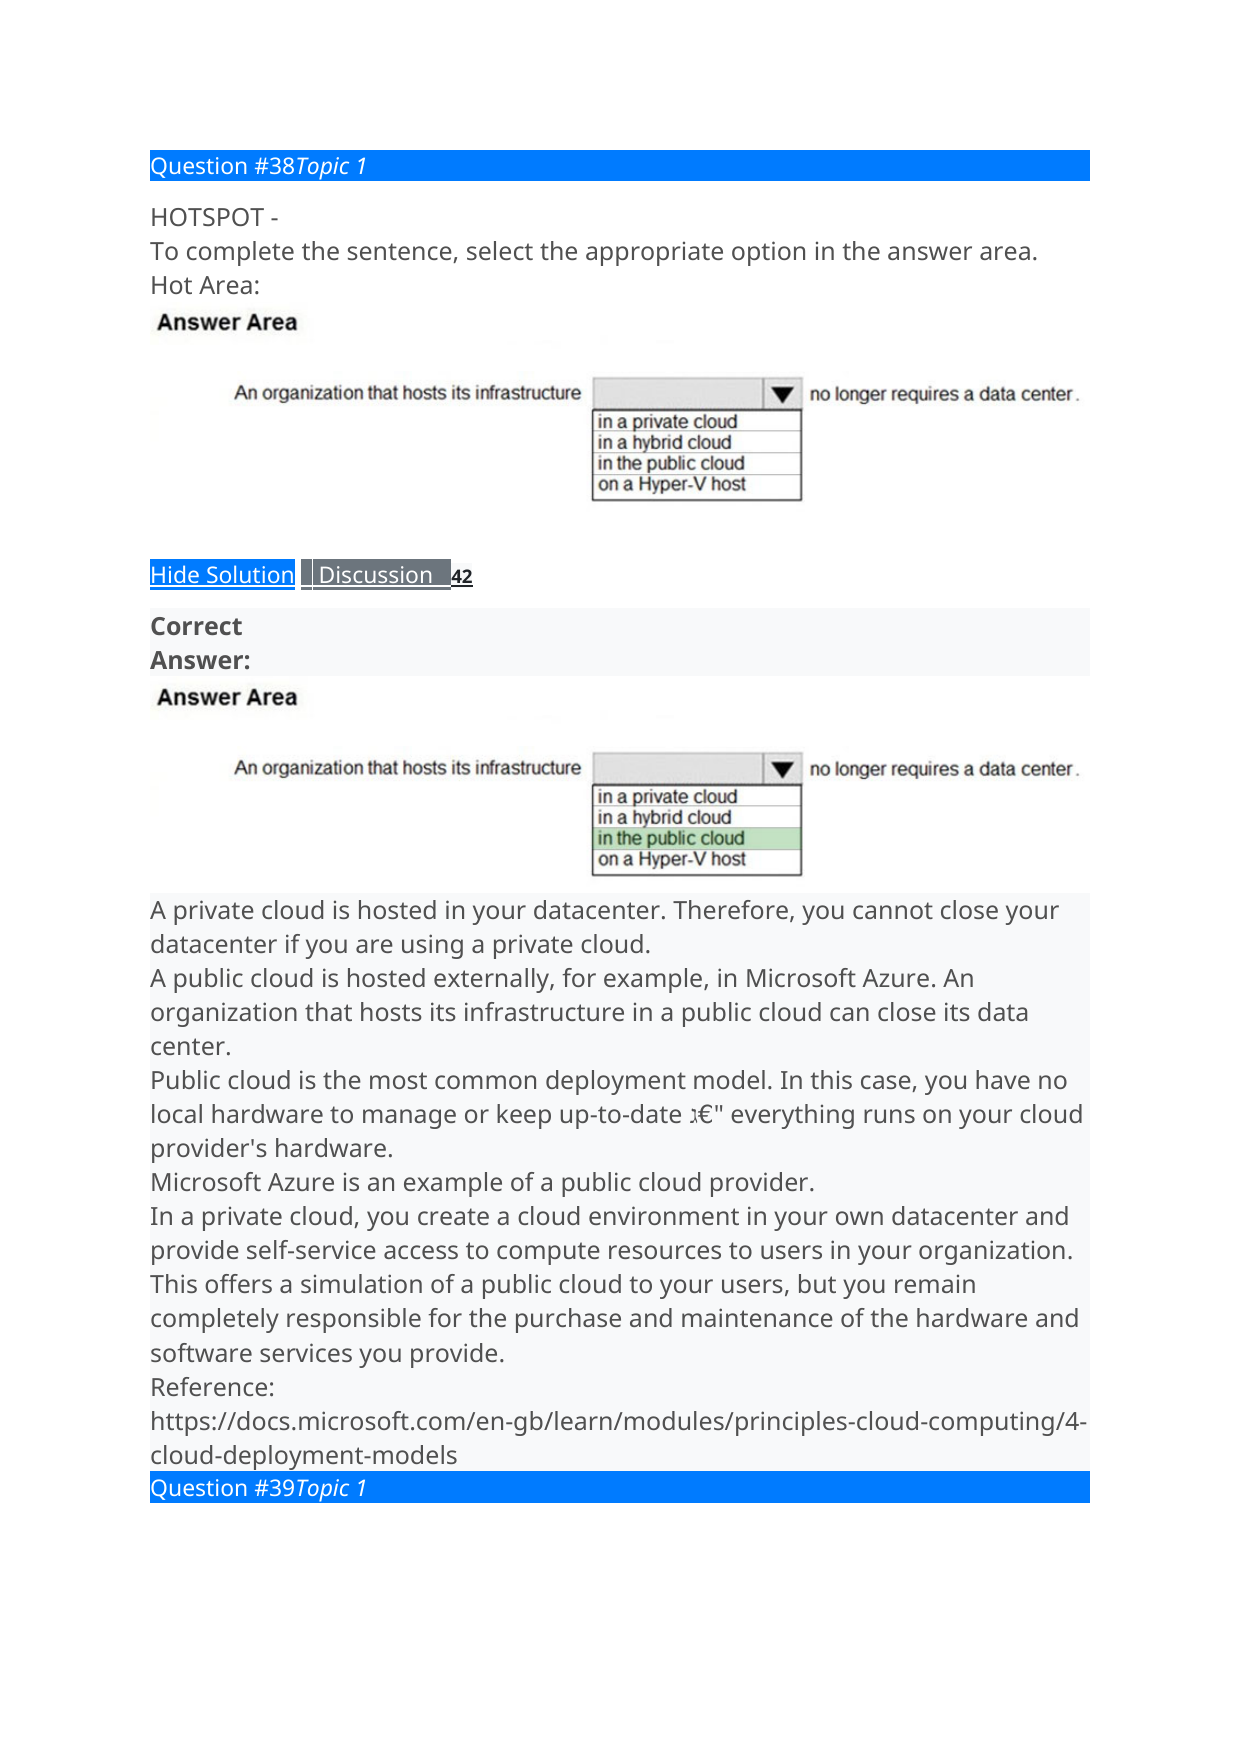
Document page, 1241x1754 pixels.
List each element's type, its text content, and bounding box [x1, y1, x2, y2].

text HOTSPOT - To complete the sentence, select the appropriate option in the answer area. Hot Area: [150, 200, 1090, 302]
text Hide Solution Discussion 42 [150, 558, 1090, 590]
text Question #39Topic 1 [150, 1471, 1090, 1503]
text Question #38Topic 1 [150, 150, 1090, 181]
text A private cloud is hosted in your datacenter. Therefore, you cannot close your datacenter if you are using a private cloud. A public cloud is hosted externally, for example, in Microsoft Azure. An organization that hosts its infrastructure in a public cloud can close its data center. Public cloud is the most common deployment model. In this case, you have no local hardware to manage or keep up-to-date ג€" everything runs on your cloud provider's hardware. Microsoft Azure is an example of a public cloud provider. In a private cloud, you create a cloud environment in your own datacenter and provide self-service access to compute resources to users in your organization. This offers a simulation of a public cloud to your users, but you remain completely responsible for the purchase and maintenance of the hardware and software services you provide. Reference: https://docs.microsoft.com/en-gb/learn/modules/principles-cloud-computing/4-cloud-deployment-models [150, 893, 1090, 1471]
text Correct Answer: [150, 608, 1090, 676]
